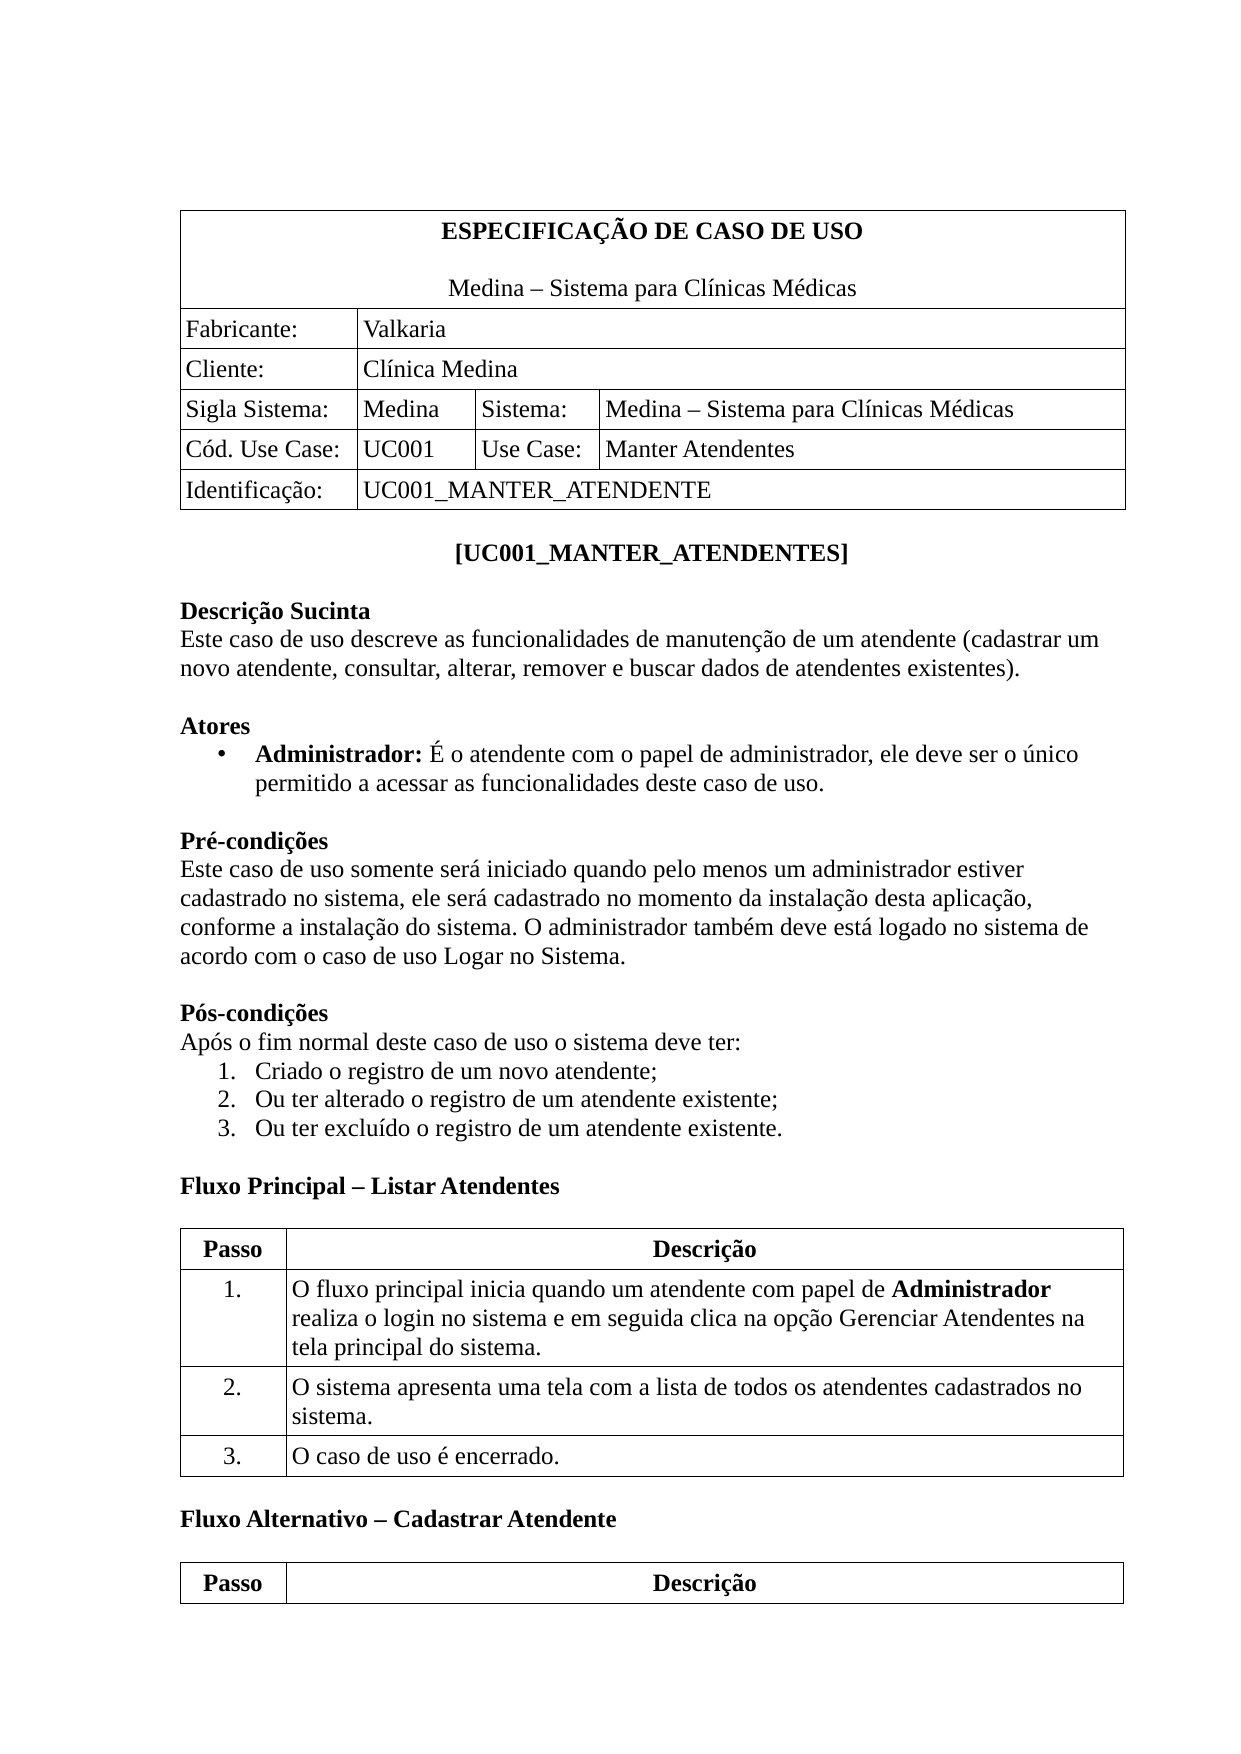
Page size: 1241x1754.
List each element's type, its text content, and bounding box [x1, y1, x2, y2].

text Descrição Sucinta [180, 596, 1123, 624]
text Atores [180, 711, 1123, 739]
table_cell Cód. Use Case: [181, 430, 357, 469]
table_cell O sistema apresenta uma tela com a lista de todos os atendentes cadastrados no sistema. [287, 1367, 1123, 1435]
text Fluxo Principal – Listar Atendentes [180, 1171, 1123, 1199]
text Pré-condições [180, 826, 1123, 854]
table_cell Fabricante: [181, 309, 357, 348]
table_cell Sistema: [476, 390, 599, 429]
table_cell UC001 [358, 430, 475, 469]
table_cell [181, 1436, 286, 1476]
text [UC001_MANTER_ATENDENTES] [180, 538, 1123, 567]
table_cell Sigla Sistema: [181, 390, 357, 429]
table_cell O caso de uso é encerrado. [287, 1436, 1123, 1476]
text Fluxo Alternativo – Cadastrar Atendente [180, 1504, 1123, 1533]
table_cell Use Case: [476, 430, 599, 469]
table_cell Clínica Medina [358, 349, 1125, 388]
table_cell Medina – Sistema para Clínicas Médicas [600, 390, 1125, 429]
text Pós-condições [180, 998, 1123, 1027]
table_header Descrição [287, 1229, 1123, 1268]
list Ou ter alterado o registro de um atendente existente; [217, 1084, 1123, 1113]
table_cell O fluxo principal inicia quando um atendente com papel de Administrador realiza o login no sistema e em seguida clica na opção Gerenciar Atendentes na tela principal do sistema. [287, 1270, 1123, 1366]
text Este caso de uso descreve as funcionalidades de manutenção de um atendente (cadastrar um novo atendente, consultar, alterar, remover e buscar dados de atendentes existentes). [180, 624, 1123, 682]
table_cell UC001_MANTER_ATENDENTE [358, 470, 1125, 509]
table_header Passo [181, 1229, 286, 1268]
table_cell [181, 1367, 286, 1435]
table_cell Medina [358, 390, 475, 429]
table_header Descrição [287, 1563, 1123, 1602]
table_cell Manter Atendentes [600, 430, 1125, 469]
table_cell [181, 1270, 286, 1366]
table_cell Valkaria [358, 309, 1125, 348]
text Após o fim normal deste caso de uso o sistema deve ter: [180, 1027, 1123, 1056]
table_cell Identificação: [181, 470, 357, 509]
list Criado o registro de um novo atendente; [217, 1056, 1123, 1084]
text Este caso de uso somente será iniciado quando pelo menos um administrador estiver cadastrado no sistema, ele será cadastrado no momento da instalação desta aplicação, conforme a instalação do sistema. O administrador também deve está logado no sistema de acordo com o caso de uso Logar no Sistema. [180, 854, 1123, 969]
table_header ESPECIFICAÇÃO DE CASO DE USO Medina – Sistema para Clínicas Médicas [181, 211, 1125, 308]
list Ou ter excluído o registro de um atendente existente. [217, 1113, 1123, 1142]
table_header Passo [181, 1563, 286, 1602]
list Administrador: É o atendente com o papel de administrador, ele deve ser o único permitido a acessar as funcionalidades deste caso de uso. [217, 739, 1123, 797]
table_cell Cliente: [181, 349, 357, 388]
